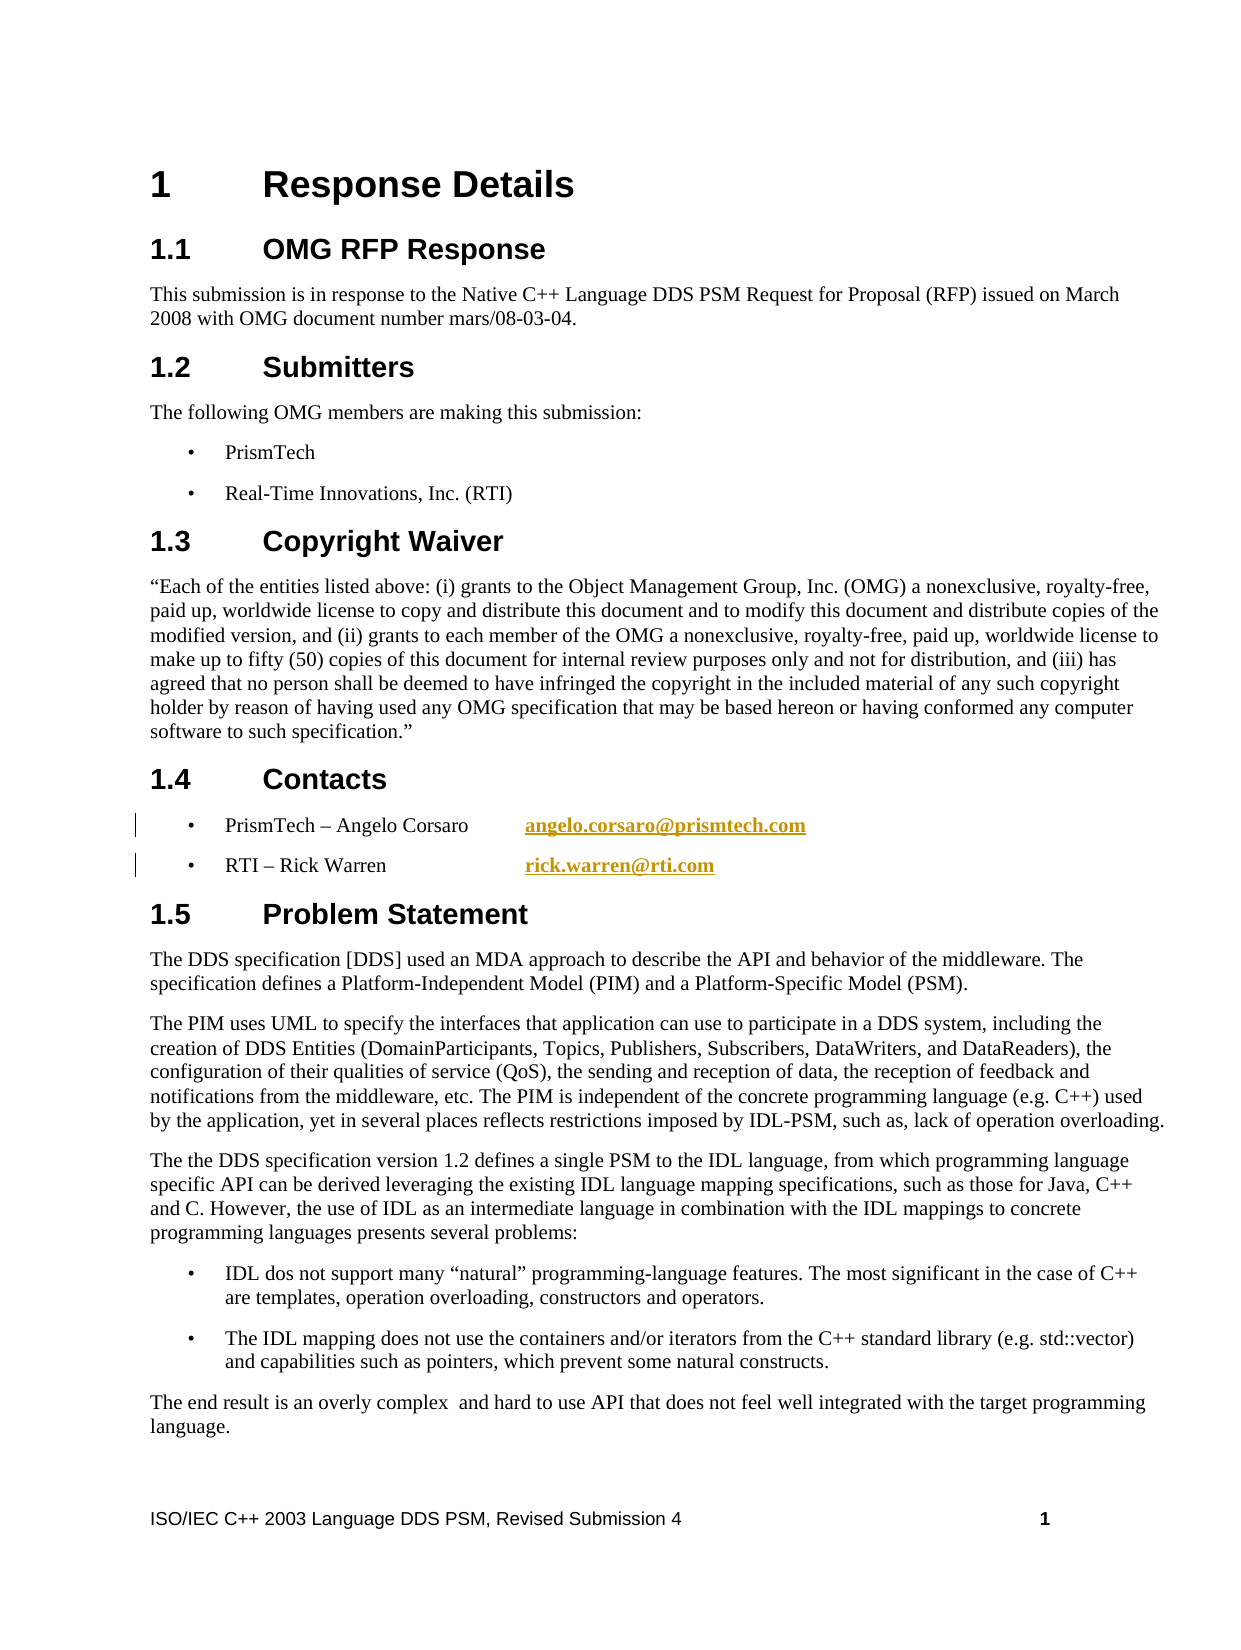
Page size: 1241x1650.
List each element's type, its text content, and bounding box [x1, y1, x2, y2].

list RTI – Rick Warren rick.warren@rti.com [187, 853, 1166, 877]
subtitle Copyright Waiver [150, 524, 1166, 558]
list The IDL mapping does not use the containers and/or iterators from the C++ standard library (e.g. std::vector) and capabilities such as pointers, which prevent some natural constructs. [187, 1325, 1166, 1373]
list Real-Time Innovations, Inc. (RTI) [187, 481, 1166, 505]
list PrismTech – Angelo Corsaro angelo.corsaro@prismtech.com [187, 812, 1166, 837]
text “Each of the entities listed above: (i) grants to the Object Management Group, Inc. (OMG) a nonexclusive, royalty-free, paid up, worldwide license to copy and distribute this document and to modify this document and distribute copies of the modified version, and (ii) grants to each member of the OMG a nonexclusive, royalty-free, paid up, worldwide license to make up to fifty (50) copies of this document for internal review purposes only and not for distribution, and (iii) has agreed that no person shall be deemed to have infringed the copyright in the included material of any such copyright holder by reason of having used any OMG specification that may be based hereon or having conformed any computer software to such specification.” [150, 574, 1166, 743]
subtitle Problem Statement [150, 897, 1166, 930]
subtitle Contacts [150, 762, 1166, 796]
list PrismTech [187, 440, 1166, 464]
text The the DDS specification version 1.2 defines a single PSM to the IDL language, from which programming language specific API can be derived leveraging the existing IDL language mapping specifications, such as those for Java, C++ and C. However, the use of IDL as an intermediate language in combination with the IDL mappings to concrete programming languages presents several problems: [150, 1148, 1166, 1244]
text The DDS specification [DDS] used an MDA approach to describe the API and behavior of the middleware. The specification defines a Platform-Independent Model (PIM) and a Platform-Specific Model (PSM). [150, 947, 1166, 995]
subtitle Response Details [150, 162, 1166, 205]
list IDL dos not support many “natural” programming-language features. The most significant in the case of C++ are templates, operation overloading, constructors and operators. [187, 1261, 1166, 1309]
text The following OMG members are making this submission: [150, 400, 1166, 424]
subtitle Submitters [150, 350, 1166, 383]
text The PIM uses UML to specify the interfaces that application can use to participate in a DDS system, including the creation of DDS Entities (DomainParticipants, Topics, Publishers, Subscribers, DataWriters, and DataReaders), the configuration of their qualities of service (QoS), the sending and reception of data, the reception of feedback and notifications from the middleware, etc. The PIM is independent of the concrete programming language (e.g. C++) used by the application, yet in several places reflects restrictions imposed by IDL-PSM, such as, lack of operation overloading. [150, 1011, 1166, 1132]
text The end result is an overly complex and hard to use API that does not feel well integrated with the target programming language. [150, 1390, 1166, 1438]
subtitle OMG RFP Response [150, 232, 1166, 266]
text This submission is in response to the Native C++ Language DDS PSM Request for Proposal (RFP) issued on March 2008 with OMG document number mars/08-03-04. [150, 282, 1166, 330]
